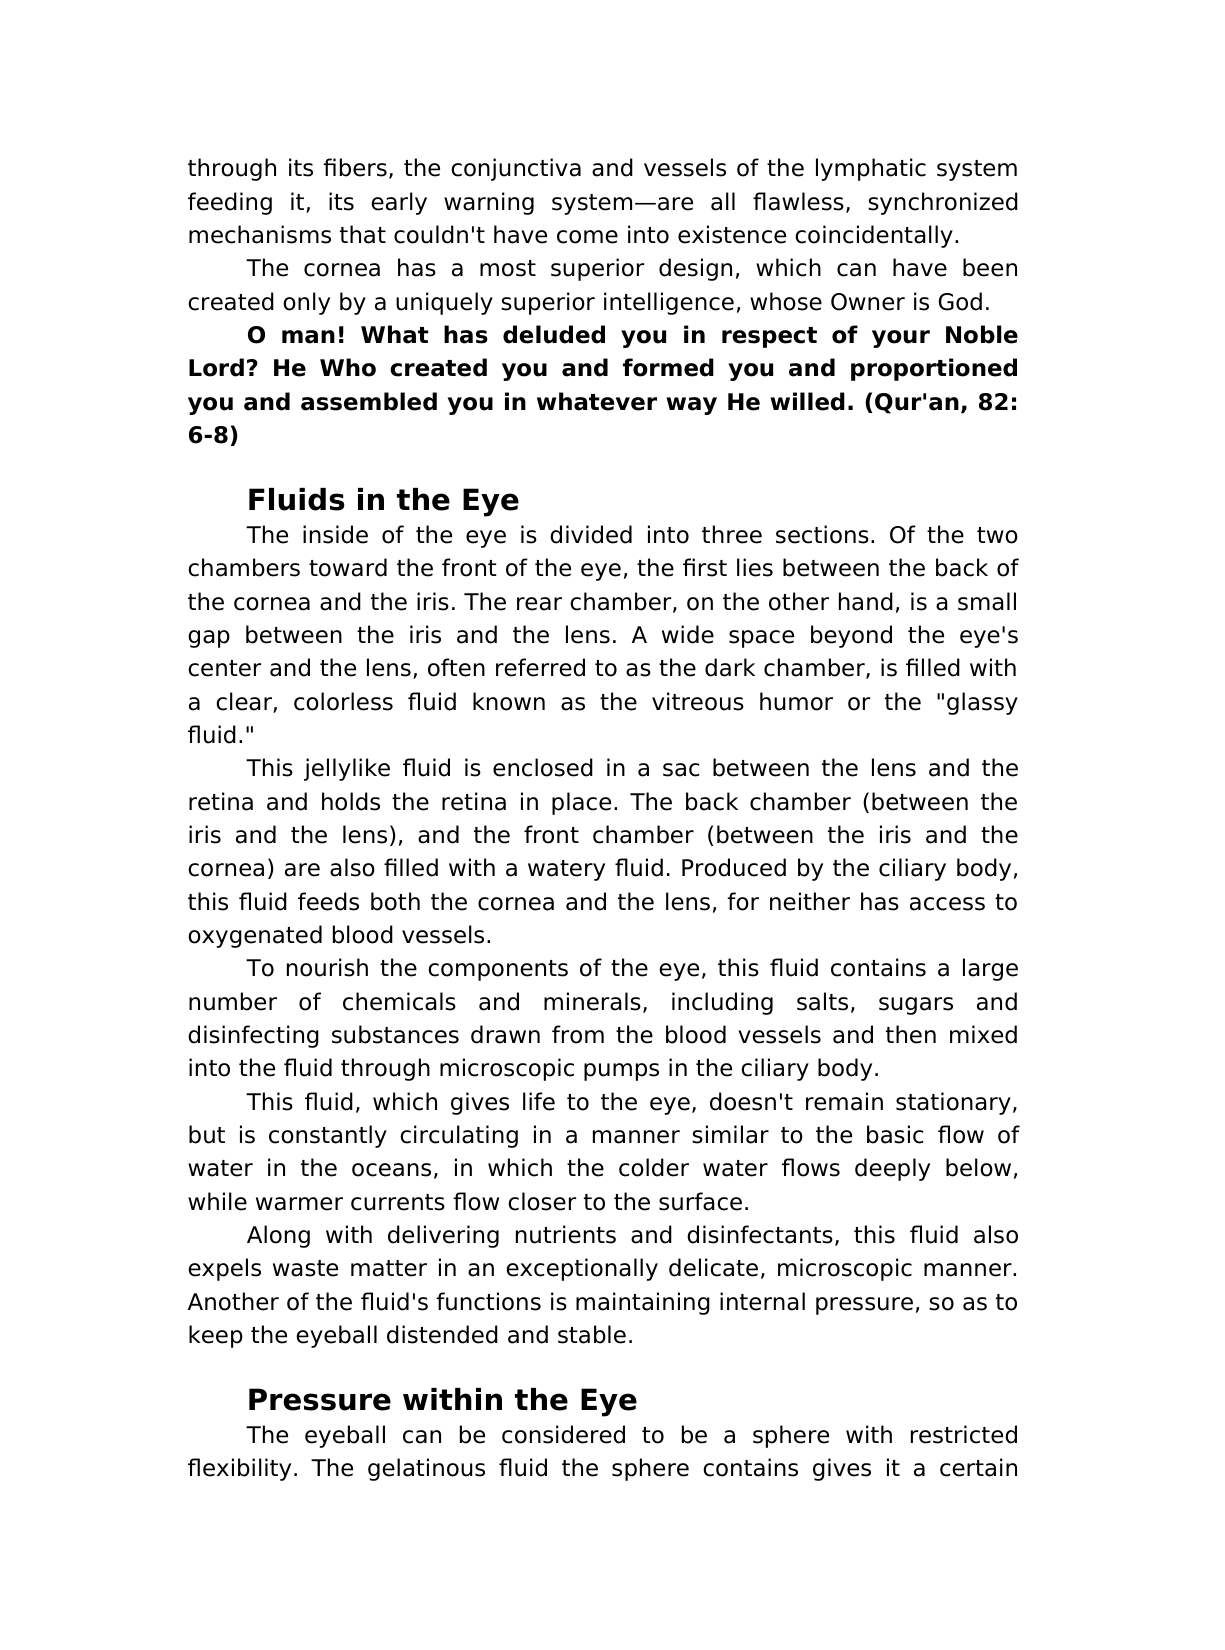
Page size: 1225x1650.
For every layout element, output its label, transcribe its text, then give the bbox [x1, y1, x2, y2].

text To nourish the components of the eye, this fluid contains a large number of chemicals and minerals, including salts, sugars and disinfecting substances drawn from the blood vessels and then mixed into the fluid through microscopic pumps in the ciliary body. [187, 950, 1020, 1083]
text The cornea has a most superior design, which can have been created only by a uniquely superior intelligence, whose Owner is God. [187, 250, 1020, 317]
text through its fibers, the conjunctiva and vessels of the lymphatic system feeding it, its early warning system—are all flawless, synchronized mechanisms that couldn't have come into existence coincidentally. [187, 150, 1020, 250]
text Fluids in the Eye [187, 483, 1020, 517]
text Along with delivering nutrients and disinfectants, this fluid also expels waste matter in an exceptionally delicate, microscopic manner. Another of the fluid's functions is maintaining internal pressure, so as to keep the eyeball distended and stable. [187, 1217, 1020, 1350]
text The inside of the eye is divided into three sections. Of the two chambers toward the front of the eye, the first lies between the back of the cornea and the iris. The rear chamber, on the other hand, is a small gap between the iris and the lens. A wide space beyond the eye's center and the lens, often referred to as the dark chamber, is filled with a clear, colorless fluid known as the vitreous humor or the "glassy fluid." [187, 517, 1020, 750]
text O man! What has deluded you in respect of your Noble Lord? He Who created you and formed you and proportioned you and assembled you in whatever way He willed. (Qur'an, 82: 6-8) [187, 317, 1020, 450]
text Pressure within the Eye [187, 1383, 1020, 1417]
text This fluid, which gives life to the eye, doesn't remain stationary, but is constantly circulating in a manner similar to the basic flow of water in the oceans, in which the colder water flows deeply below, while warmer currents flow closer to the surface. [187, 1083, 1020, 1217]
text This jellylike fluid is enclosed in a sac between the lens and the retina and holds the retina in place. The back chamber (between the iris and the lens), and the front chamber (between the iris and the cornea) are also filled with a watery fluid. Produced by the ciliary body, this fluid feeds both the cornea and the lens, for neither has access to oxygenated blood vessels. [187, 750, 1020, 950]
text The eyeball can be considered to be a sphere with restricted flexibility. The gelatinous fluid the sphere contains gives it a certain [187, 1417, 1020, 1483]
